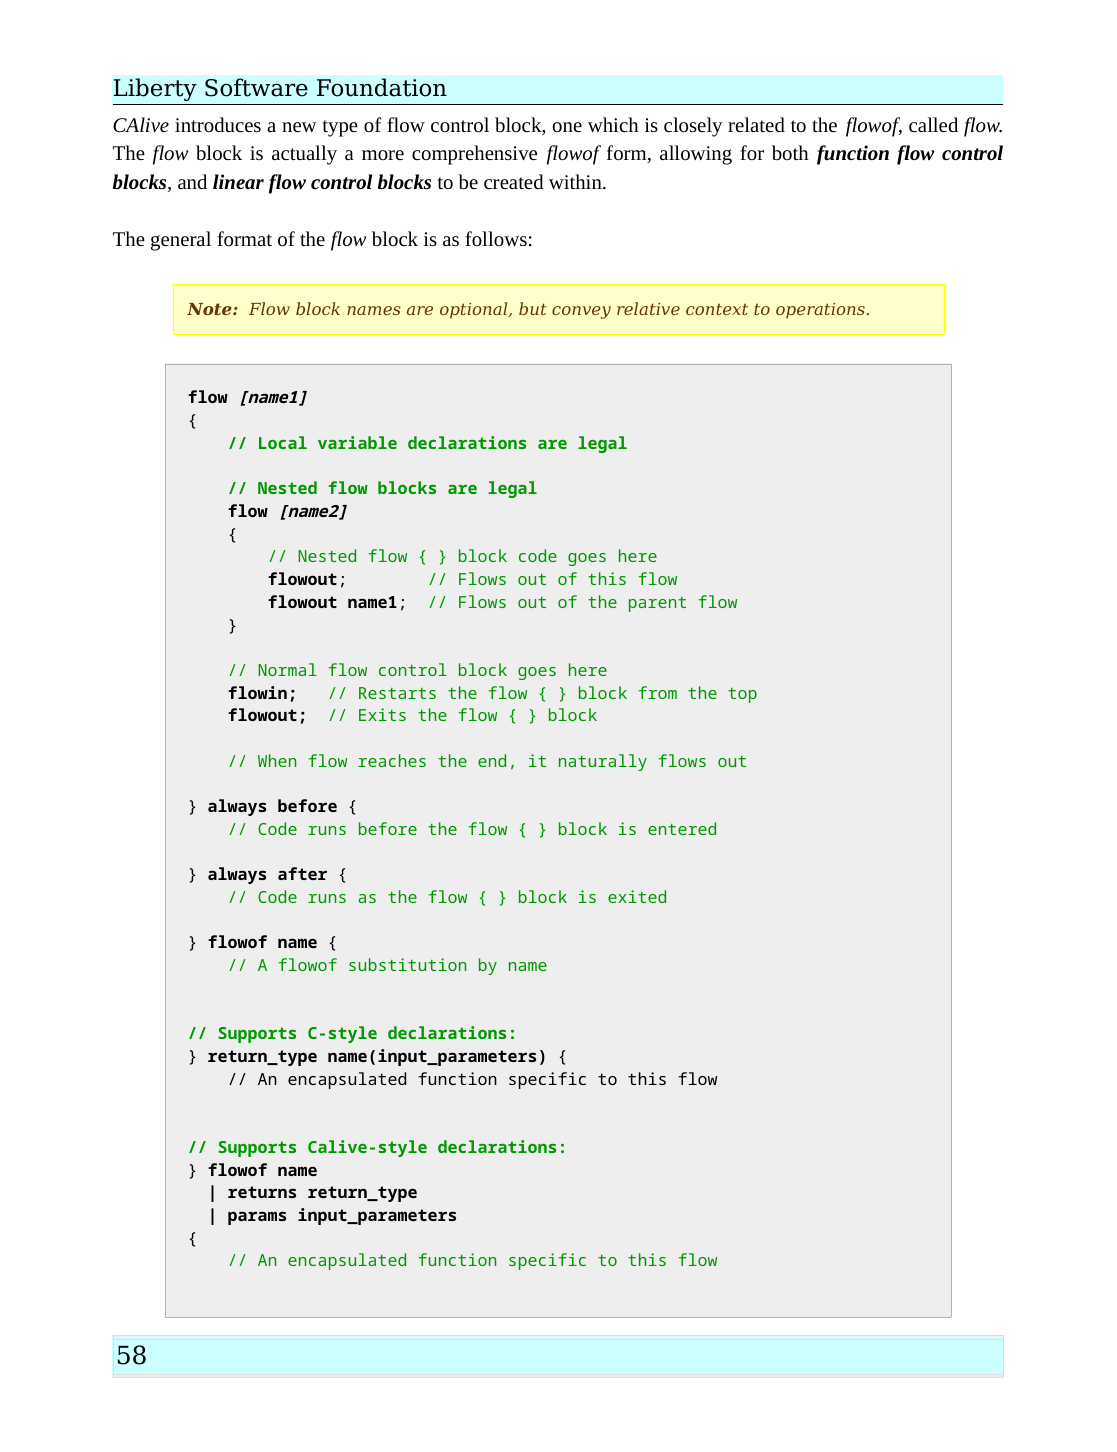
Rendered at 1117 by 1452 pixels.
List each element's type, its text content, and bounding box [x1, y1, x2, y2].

text Note: Flow block names are optional, but convey relative context to operations. [174, 285, 944, 334]
text CAlive introduces a new type of flow control block, one which is closely related to the flowof, called flow. The flow block is actually a more comprehensive flowof form, allowing for both function flow control blocks, and linear flow control blocks to be created within. [112, 112, 1003, 194]
text The general format of the flow block is as follows: [112, 227, 1003, 251]
text flow [name1] { // Local variable declarations are legal // Nested flow blocks are legal flow [name2] { // Nested flow { } block code goes here flowout; // Flows out of this flow flowout name1; // Flows out of the parent flow } // Normal flow control block goes here flowin; // Restarts the flow { } block from the top flowout; // Exits the flow { } block // When flow reaches the end, it naturally flows out } always before { // Code runs before the flow { } block is entered } always after { // Code runs as the flow { } block is exited } flowof name { // A flowof substitution by name // Supports C-style declarations: } return_type name(input_parameters) { // An encapsulated function specific to this flow // Supports Calive-style declarations: } flowof name | returns return_type | params input_parameters { // An encapsulated function specific to this flow [166, 365, 951, 1317]
